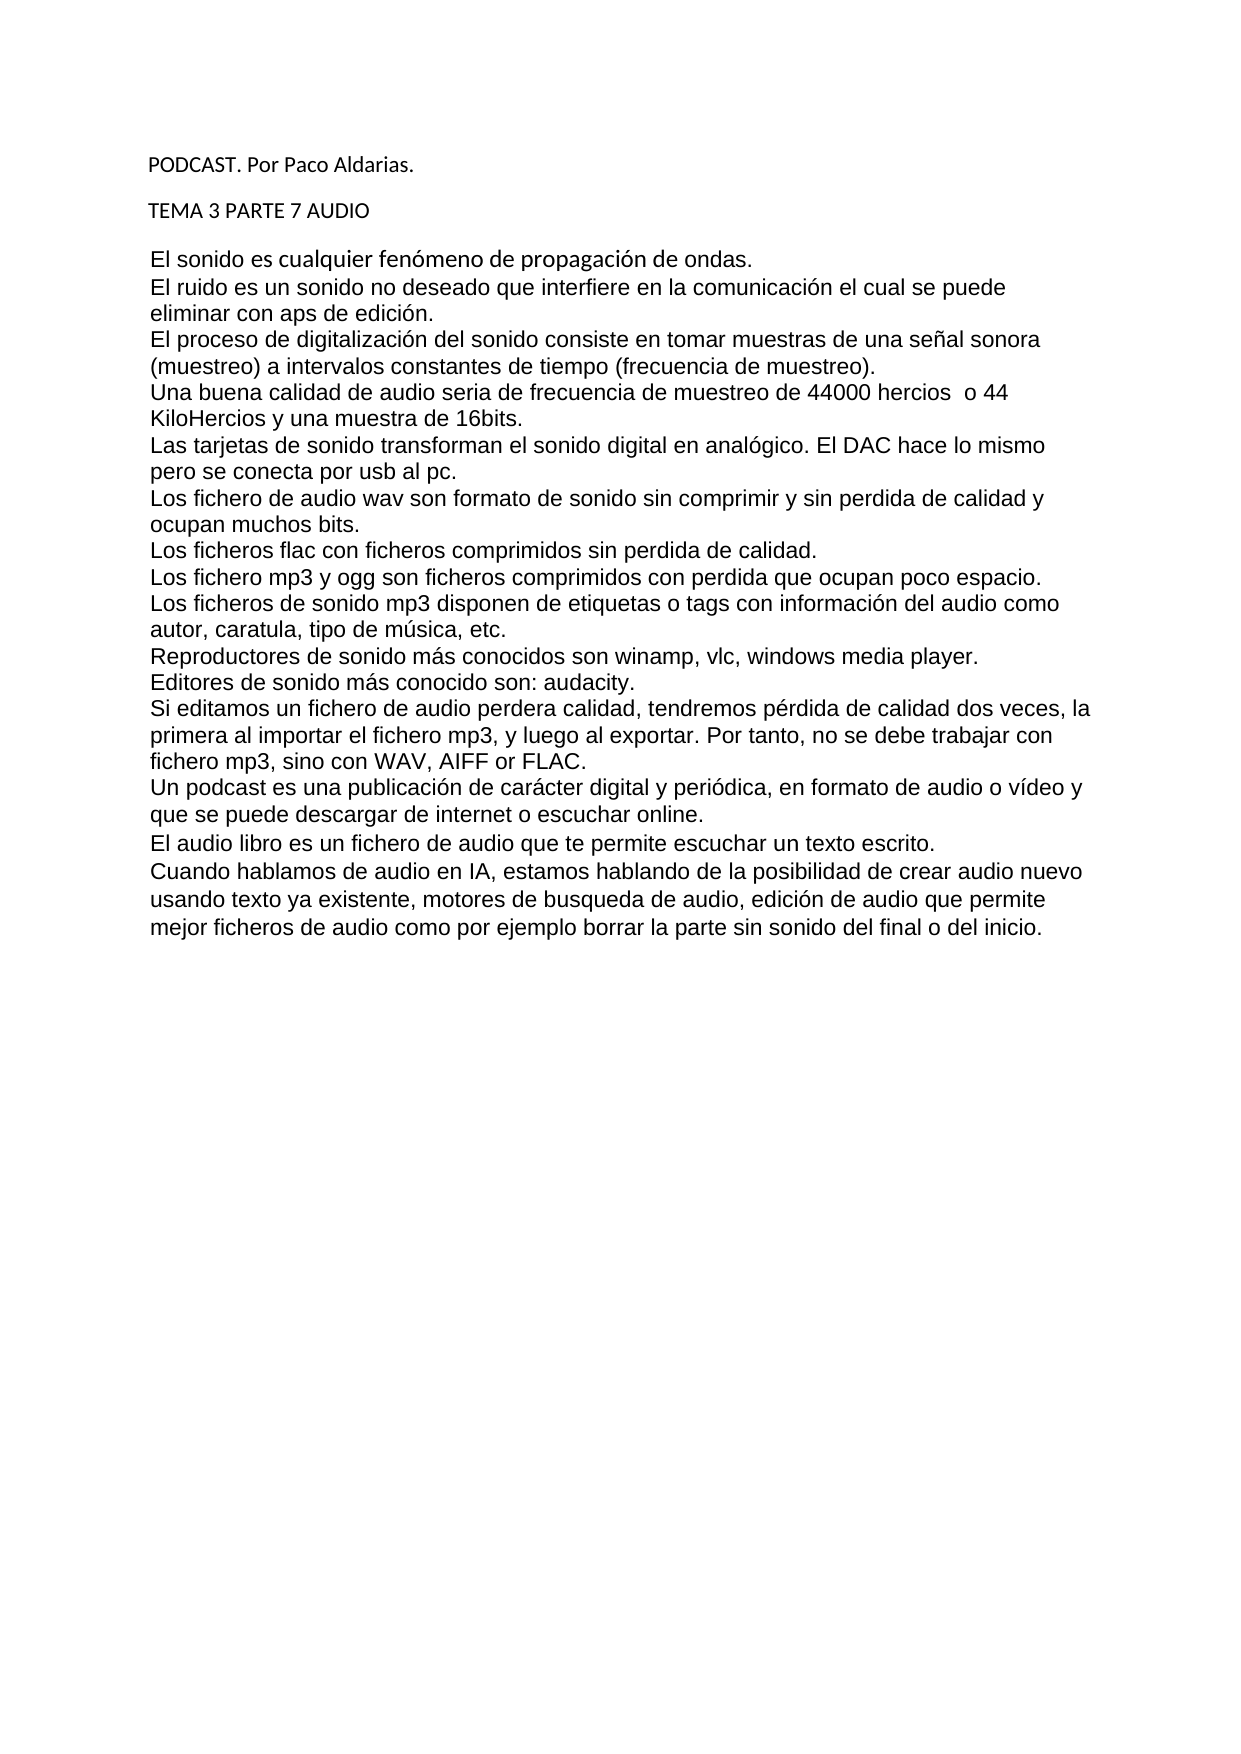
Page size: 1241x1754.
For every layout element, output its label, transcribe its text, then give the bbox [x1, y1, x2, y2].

text Los fichero de audio wav son formato de sonido sin comprimir y sin perdida de calidad y ocupan muchos bits. [150, 484, 1090, 537]
text PODCAST. Por Paco Aldarias. [148, 150, 1092, 178]
text Un podcast es una publicación de carácter digital y periódica, en formato de audio o vídeo y que se puede descargar de internet o escuchar online. [150, 774, 1090, 827]
text Editores de sonido más conocido son: audacity. [150, 669, 1090, 695]
text Los fichero mp3 y ogg son ficheros comprimidos con perdida que ocupan poco espacio. [150, 563, 1090, 590]
text El proceso de digitalización del sonido consiste en tomar muestras de una señal sonora (muestreo) a intervalos constantes de tiempo (frecuencia de muestreo). [150, 326, 1090, 379]
text Los ficheros flac con ficheros comprimidos sin perdida de calidad. [150, 537, 1090, 563]
text Una buena calidad de audio seria de frecuencia de muestreo de 44000 hercios o 44 KiloHercios y una muestra de 16bits. [150, 379, 1090, 432]
text TEMA 3 PARTE 7 AUDIO [148, 197, 1092, 224]
text El ruido es un sonido no deseado que interfiere en la comunicación el cual se puede eliminar con aps de edición. [150, 274, 1090, 326]
text El sonido es cualquier fenómeno de propagación de ondas. [150, 243, 1090, 274]
text El audio libro es un fichero de audio que te permite escuchar un texto escrito. [150, 827, 1090, 858]
text Los ficheros de sonido mp3 disponen de etiquetas o tags con información del audio como autor, caratula, tipo de música, etc. [150, 590, 1090, 643]
text Cuando hablamos de audio en IA, estamos hablando de la posibilidad de crear audio nuevo usando texto ya existente, motores de busqueda de audio, edición de audio que permite mejor ficheros de audio como por ejemplo borrar la parte sin sonido del final o del inicio. [150, 858, 1090, 940]
text Si editamos un fichero de audio perdera calidad, tendremos pérdida de calidad dos veces, la primera al importar el fichero mp3, y luego al exportar. Por tanto, no se debe trabajar con fichero mp3, sino con WAV, AIFF or FLAC. [150, 695, 1090, 774]
text Las tarjetas de sonido transforman el sonido digital en analógico. El DAC hace lo mismo pero se conecta por usb al pc. [150, 432, 1090, 484]
text Reproductores de sonido más conocidos son winamp, vlc, windows media player. [150, 643, 1090, 669]
